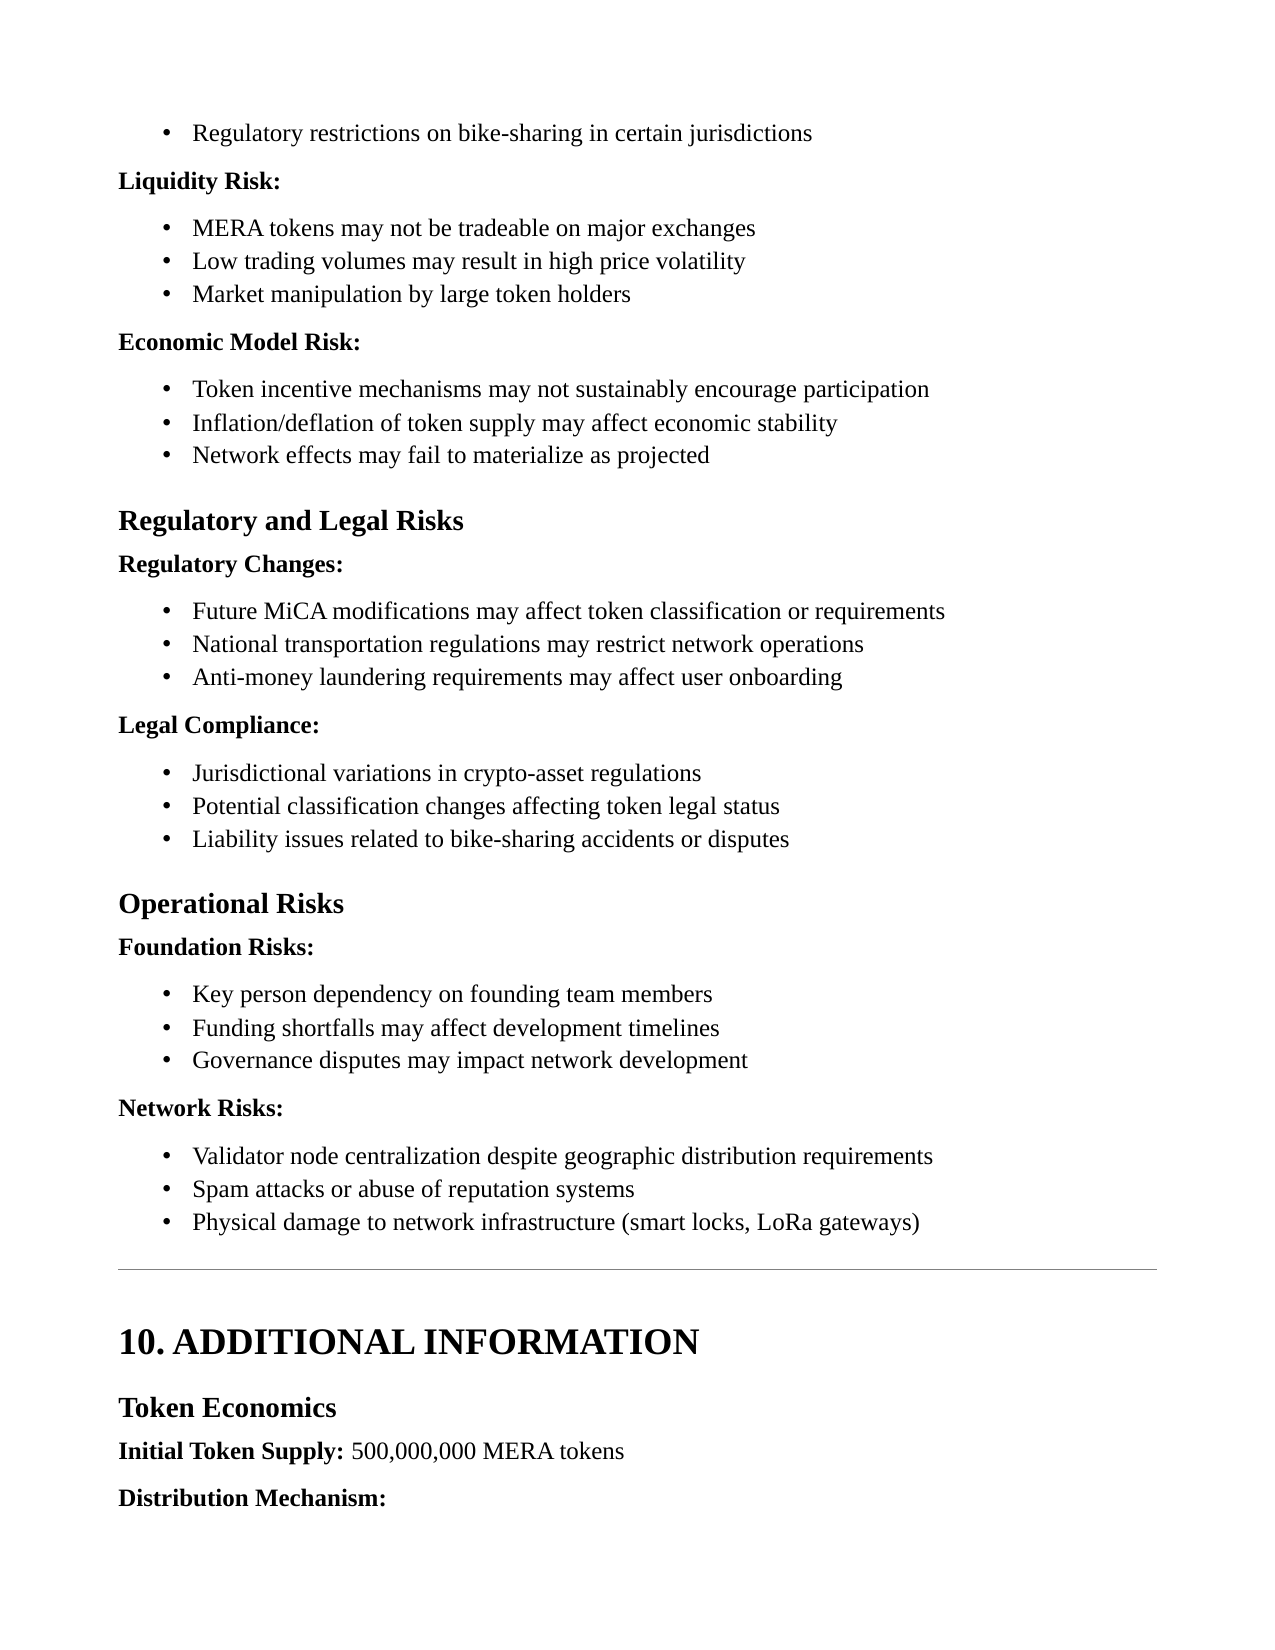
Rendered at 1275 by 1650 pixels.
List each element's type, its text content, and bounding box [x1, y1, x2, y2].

list Validator node centralization despite geographic distribution requirements [162, 1141, 1157, 1169]
list Funding shortfalls may affect development timelines [162, 1013, 1157, 1041]
list National transportation regulations may restrict network operations [162, 629, 1157, 658]
text Distribution Mechanism: [118, 1483, 1157, 1512]
list Physical damage to network infrastructure (smart locks, LoRa gateways) [162, 1207, 1157, 1236]
list Governance disputes may impact network development [162, 1046, 1157, 1074]
list Key person dependency on founding team members [162, 979, 1157, 1008]
list Future MiCA modifications may affect token classification or requirements [162, 596, 1157, 625]
text Economic Model Risk: [118, 327, 1157, 356]
text Liquidity Risk: [118, 166, 1157, 194]
list Spam attacks or abuse of reputation systems [162, 1174, 1157, 1203]
list MERA tokens may not be tradeable on major exchanges [162, 213, 1157, 242]
text Regulatory Changes: [118, 549, 1157, 578]
text Network Risks: [118, 1093, 1157, 1122]
subtitle Regulatory and Legal Risks [118, 503, 1157, 536]
list Market manipulation by large token holders [162, 279, 1157, 308]
list Token incentive mechanisms may not sustainably encourage participation [162, 374, 1157, 403]
list Liability issues related to bike-sharing accidents or disputes [162, 824, 1157, 852]
text Legal Compliance: [118, 710, 1157, 739]
text Foundation Risks: [118, 932, 1157, 961]
text Initial Token Supply: 500,000,000 MERA tokens [118, 1436, 1157, 1464]
list Low trading volumes may result in high price volatility [162, 246, 1157, 275]
list Anti-money laundering requirements may affect user onboarding [162, 662, 1157, 691]
subtitle 10. ADDITIONAL INFORMATION [118, 1319, 1157, 1363]
subtitle Token Economics [118, 1390, 1157, 1423]
subtitle Operational Risks [118, 886, 1157, 919]
list Regulatory restrictions on bike-sharing in certain jurisdictions [162, 118, 1157, 147]
list Network effects may fail to materialize as projected [162, 441, 1157, 469]
list Potential classification changes affecting token legal status [162, 791, 1157, 819]
list Inflation/deflation of token supply may affect economic stability [162, 408, 1157, 436]
list Jurisdictional variations in crypto-asset regulations [162, 758, 1157, 786]
